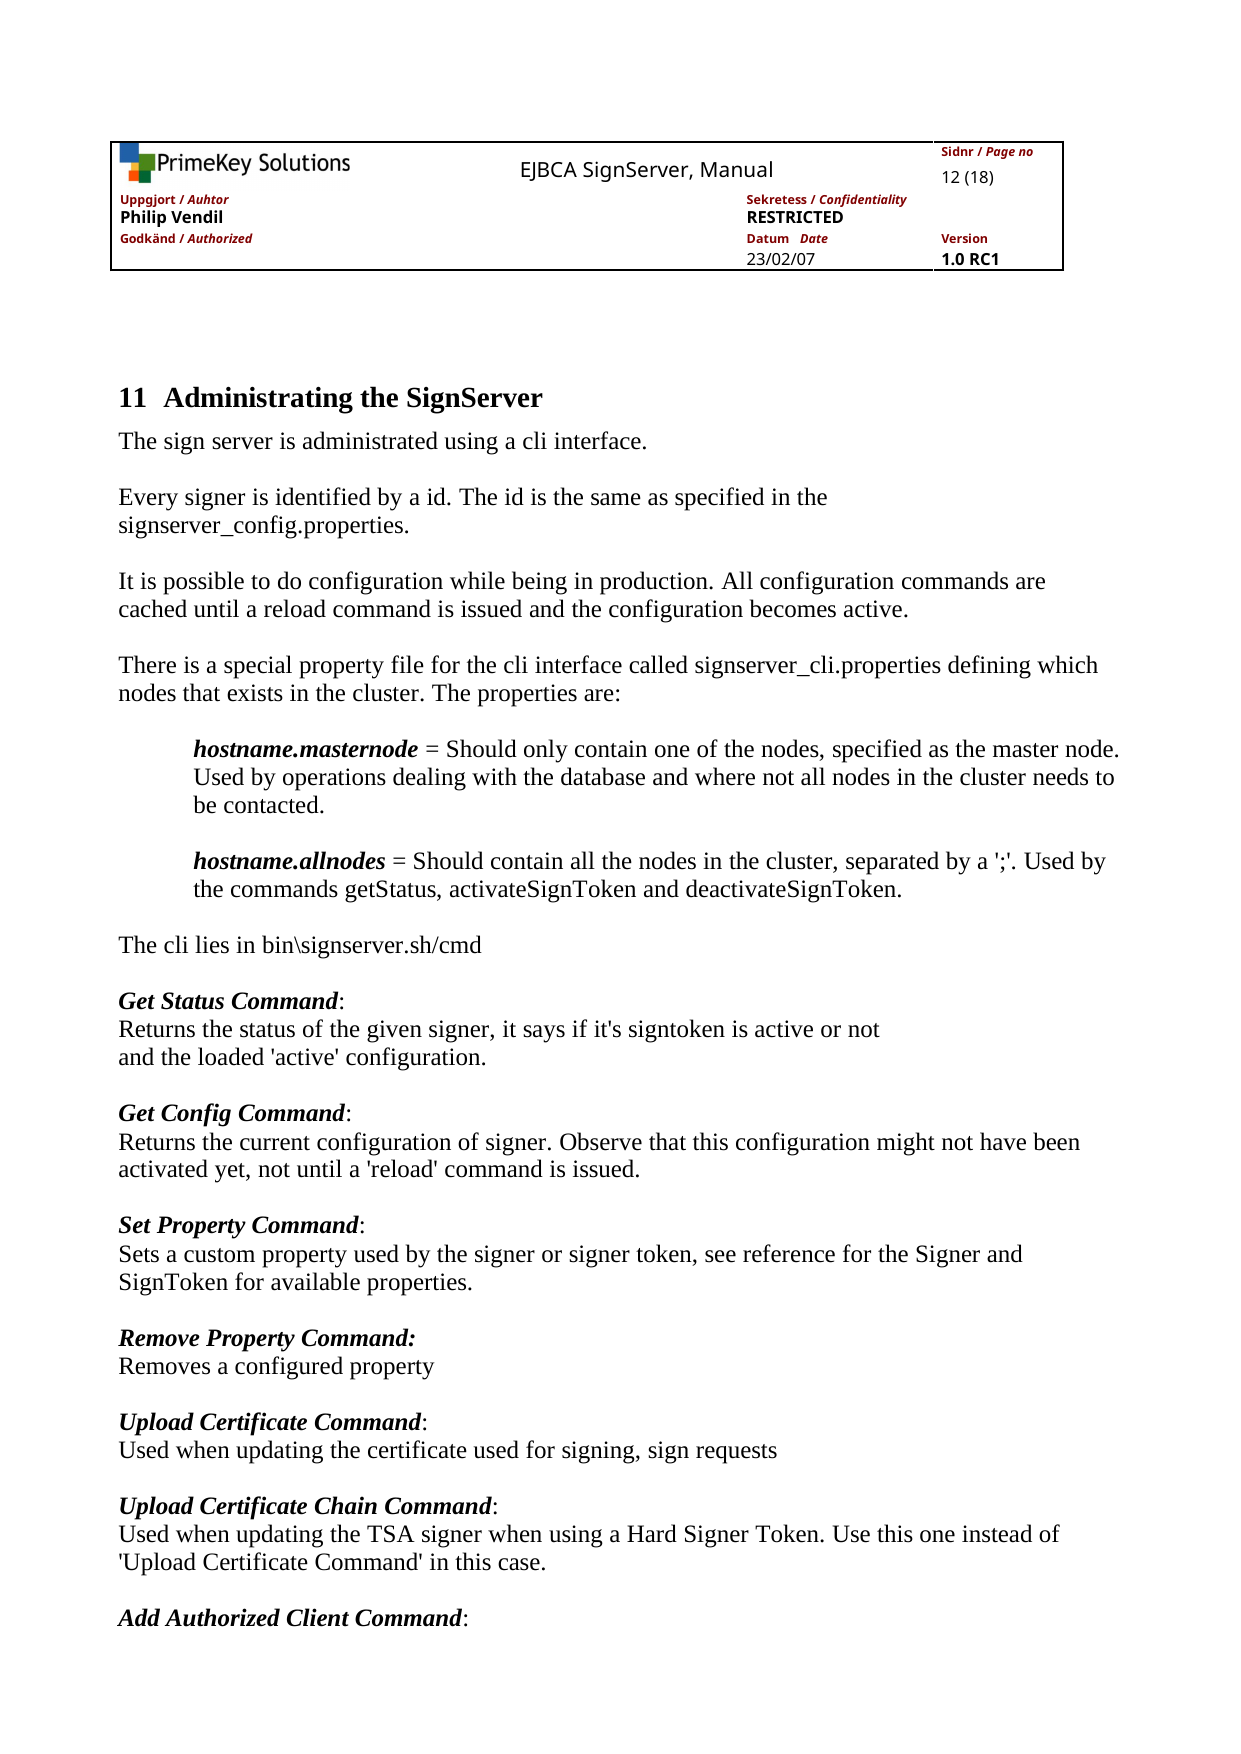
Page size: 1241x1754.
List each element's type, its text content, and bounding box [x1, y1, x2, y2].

text and the loaded 'active' configuration. [118, 1043, 1122, 1071]
subtitle Administrating the SignServer [118, 382, 1122, 414]
text Upload Certificate Command: [118, 1408, 1122, 1436]
text hostname.masternode = Should only contain one of the nodes, specified as the master node. Used by operations dealing with the database and where not all nodes in the cluster needs to be contacted. [193, 735, 1122, 819]
text Upload Certificate Chain Command: [118, 1492, 1122, 1520]
text Used when updating the certificate used for signing, sign requests [118, 1436, 1122, 1464]
text Remove Property Command: [118, 1323, 1122, 1352]
text It is possible to do configuration while being in production. All configuration commands are cached until a reload command is issued and the configuration becomes active. [118, 567, 1122, 623]
text hostname.allnodes = Should contain all the nodes in the cluster, separated by a ';'. Used by the commands getStatus, activateSignToken and deactivateSignToken. [193, 847, 1122, 903]
text Every signer is identified by a id. The id is the same as specified in the signserver_config.properties. [118, 483, 1122, 539]
text The cli lies in bin\signserver.sh/cmd [118, 931, 1122, 959]
text There is a special property file for the cli interface called signserver_cli.properties defining which nodes that exists in the cluster. The properties are: [118, 651, 1122, 707]
text Returns the current configuration of signer. Observe that this configuration might not have been activated yet, not until a 'reload' command is issued. [118, 1127, 1122, 1183]
text Returns the status of the given signer, it says if it's signtoken is active or not [118, 1015, 1122, 1043]
text Sets a custom property used by the signer or signer token, see reference for the Signer and SignToken for available properties. [118, 1239, 1122, 1296]
text Add Authorized Client Command: [118, 1604, 1122, 1632]
text Get Status Command: [118, 987, 1122, 1015]
text Set Property Command: [118, 1211, 1122, 1239]
text The sign server is administrated using a cli interface. [118, 427, 1122, 455]
text Used when updating the TSA signer when using a Hard Signer Token. Use this one instead of 'Upload Certificate Command' in this case. [118, 1520, 1122, 1576]
text Removes a configured property [118, 1352, 1122, 1379]
text Get Config Command: [118, 1099, 1122, 1127]
